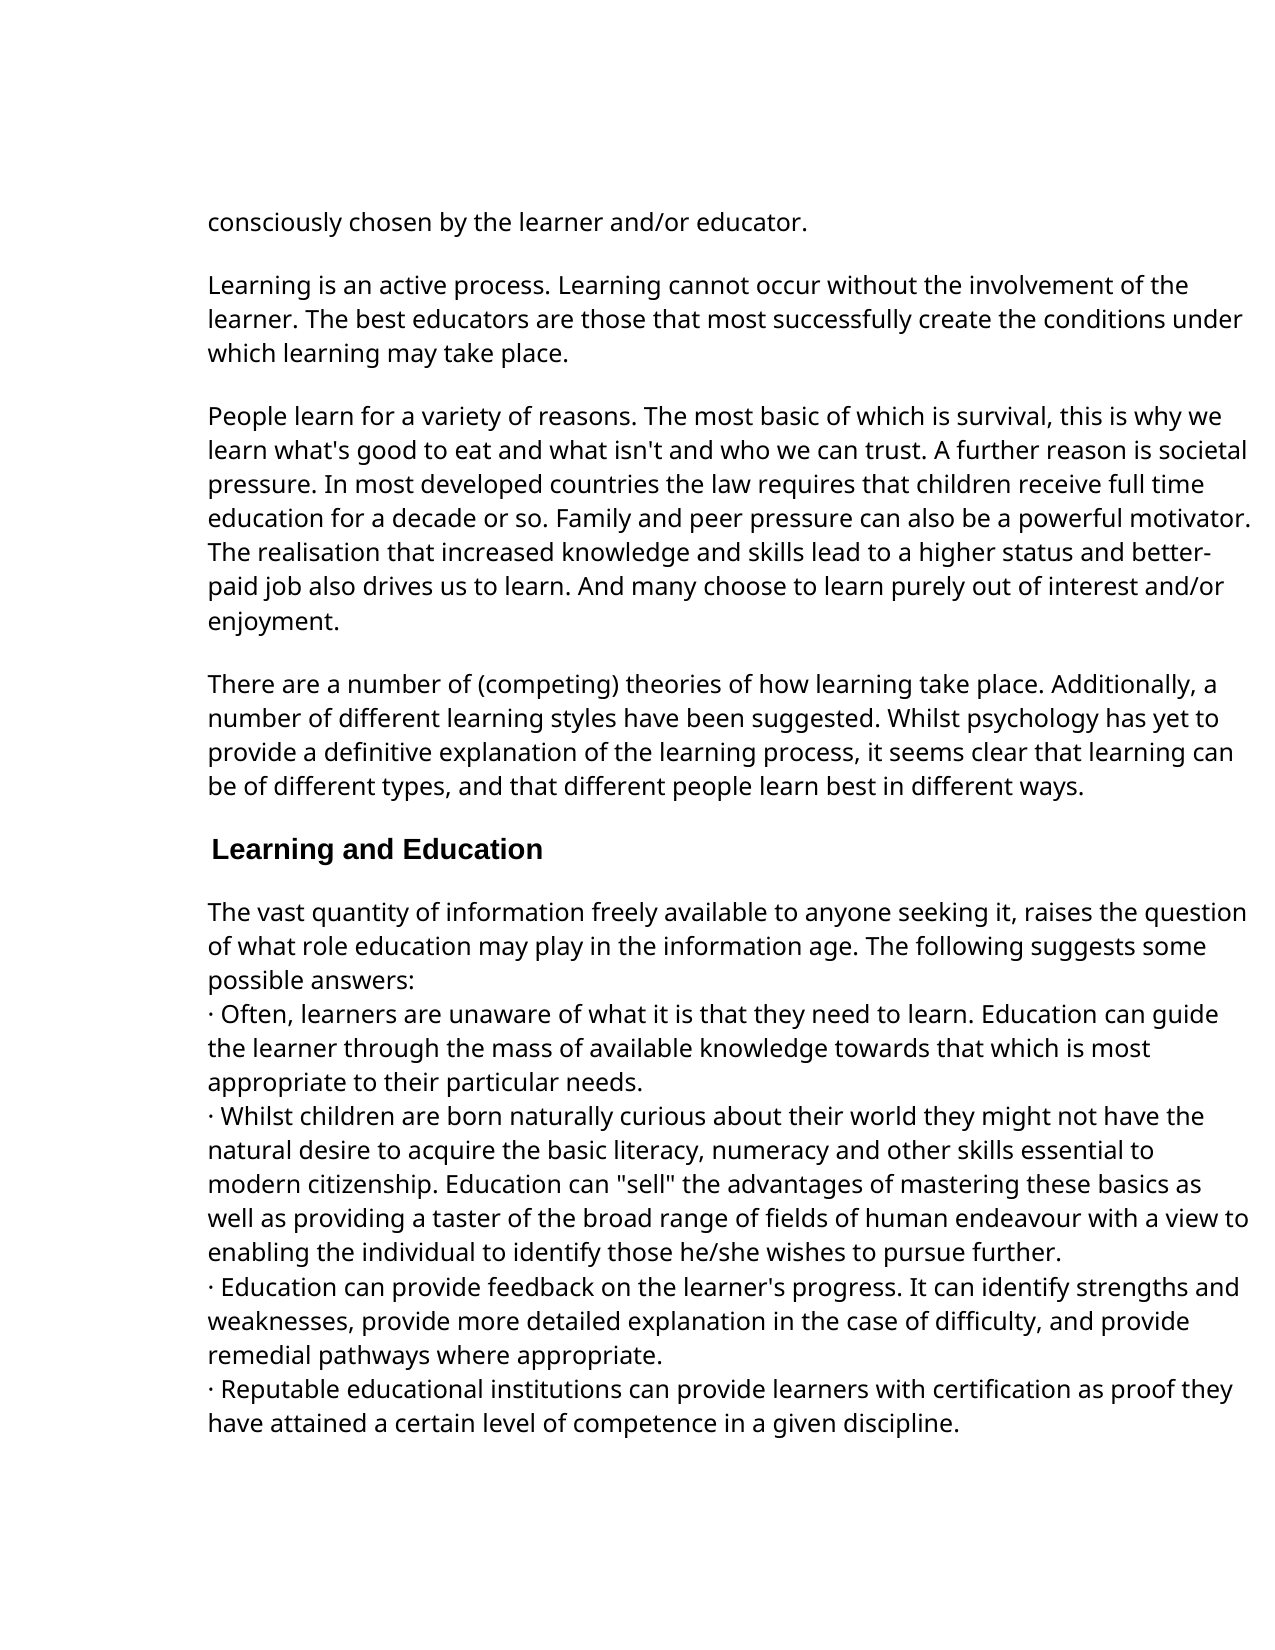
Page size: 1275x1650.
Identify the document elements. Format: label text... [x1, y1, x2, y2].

table_cell This paper is available as a PDF eBook. Abstract There is widespread belief that society is moving from the industrial age to the information age. This paper discusses what is meant by the term information age and how society will differ from the industrial era of the previous two centuries. In particular it considers the impact upon learning, both in terms of differences in the type of learning that will be required to survive and thrive in this new era, and of the new and improved methods it brings which might enhance the learning process. What is the Information Age The 1990s heralded an era of dramatic and rapid improvement in information and communication technology accompanied by price falls which made the technology accessible to an ever-increasing audience. The proliferation of the Internet and World Wide Web gave this massive audience unprecedented access to vast quantities of information, as well as enabling communication and the formation of alliances unhindered by physical distance or national/political borders. Numerous commentators have remarked that this new period will have an impact upon society as great as that seen by the industrial revolution of two centuries previously which saw the emphasis shift from agriculture to manufacturing. This new era has been variously termed the information age, new economy, information society, knowledge economy etc. The reality of the concept (at least) is witnessed by Google [http://www.google.com] searches returning 770,000, 880,000, 643,000 and 173,000 hits on these four phrases respectively. This paper uses the term information age to reflect the author's belief that the enormity of technological change will have more than just an economic impact. Small [2002] believes methodologies which were successful in the industrial age are no longer applicable due to the inherent unpredictability of rapidly changing technology. "It is not just that there are new rules or that some of the rules have changed. The new rules which apply in the digital world of communications and e-commerce are sometimes the exact opposite of the proven and accepted dogmas which apply in the conventional world". Characteristics of the Information Age Change in the industrial age tended to be planned and predictable. This is no longer the case. Intel founder G. E. Moore observed in 1965 that computing power was growing exponentially, doubling around every eighteen months (specifically Moore's observation concerned the number of transistors per square inch, but it has been shown to be valid for processor power and data density). Moore's observation continues to hold and has become known as Moore's law. The industrial age has been dominated by large corporations. Their size meant they could benefit from economies of scale and provided high entry barriers to would be competitors. Big corporations are generally organized as militaristic style hierarchies with a chief executive officer delegating control through numerous layers of management to operational personnel at "the bottom". Operational staff were usually employed on rigid contracts with fixed job descriptions and much of their role could be described as algorithmic (eg a worker might be trained to pull lever B whenever light C comes on). IBM was a classic example of he large industrial age corporation. Its fall from grace as the world's leading computer manufacturer has been attributed to its inability to respond fast enough to the changing market. Whittle [1997] writes "nimbler competitors offered change, ready or not, to the market before IBM could because of its rigidly hierarchical structure that devalued individual initiative." The rapidity and unpredictability of change inherent in the information age will demand increased responsiveness and flexibility from the businesses and organizations of tomorrow. Top-down hierarchies will be replaced by more egalitarian ad-hoc teams and partnerships in which all members are valued and rewarded for their individual ability to contribute to the whole. The job description will be consigned to the wastepaper basket as roles change continually to take advantage of ever-evolving opportunities. One of the perversities of the industrial age was that it would spend several years and thousands of pounds training individuals to do particular jobs. As soon as they had mastered their chosen field they would be encouraged to aspire to promotion to management, at which point they would cease to carry out the role they had been so expensively prepared for. The exalted status of management found in traditional hierarchies is likely to diminish as self-managed teams increasingly become the standard organizational model. Companies that have experimented with self-managed teams have found impressive results. Williams [1995] reports that "3M has seen [self-directed work teams] make improvements in products, services and processes while increasing customer responsiveness and flexibility. At the same time, these teams have lowered operating costs, increased productivity and decreased cycle times." Armstrong [2001] reports that self-managed teams at Bell "gained a whooping 26% sales increase and a 6% customer service quality increase" over more traditionally managed teams. Allen and Economy [2000] report successes of self-managed teams in organizations as diverse as the San Diego Zoo, Boeing and the Star Tribune newspaper. In an article for Wired magazine, Kelly [1999] predicted the number of enterprises in the U.S. would double by 2020 and that the number of workers per enterprise would halve to just three. It further predicted that many workers would be engaged in more than one enterprise, a phenomenon it terms "polyemployment". This suggests society is moving from the division between managers and managed to a situation where everyone manages, or owns, their own career. The information age has the potential to empower individuals, economically and otherwise. In addition to raising the status of the humble employee, we now have access to greater information than ever before allowing us to make more informed decisions as consumers and citizens. We have greater choice in how we spend our hard-earned money, and have a greater range of businesses and service providers from around the globe competing for our custom. It is often said that knowledge is power. Traditionally knowledge has been jealously guarded by those in authority, either in government or boardrooms. In the information age knowledge, and thus power, will be diffused. Traditionally the mass media has been few-to-many in nature. A relatively small number of publishers and broadcasters have been able to transmit their message for passive absorption by the masses. The Internet and World Wide Web offer a many-to-many communication medium. Every individual with 'net access can speak to the world through the numerous discussion forums such as USENET or the many proprietary bulletin boards, or by publishing on the Web. Challenges of the Information Age The shift in the role of the citizen from that of industrial age "factory fodder" to empowered individual brings unprecedented potential and opportunity, but it also bestows greater responsibility. It is said that a little knowledge is a dangerous thing, but now we all have access to considerably more than a little. This suggests the need for appropriate learning opportunities to be accessible to all. For many the case of having access to insufficient information has been replaced by the new problem of having access to an overwhelming amount of information, so much so that it can be almost impossible to find what we need from the morass of irrelevance clogging the metaphorical superhighway. This has been termed "information overload". The ease with which anyone from college professor to disturbed adolescent may publish "information" demands a high degree of discernment on the part of the seeker. This paper has thus far considered the impact of the information age on humanity as a whole. In technologically sophisticated countries it is now reasonable to assume that the vast majority of the population will have some form of access to information and communication technology. However, it is sobering to reflect that some 90% of the world's population does not have Internet access, based upon figures by Global Reach [http://www.glreach.com/], September 2002. These tend to be the people of the world's least developed countries. For them, far from being a liberating and empowering force, technology threatens to exacerbate their disadvantage by further excluding them from the information-centred world. What is Learning? Learning may be defined as the process of gaining knowledge, skills or experience. Meaningful learning is that which equips the learner to apply his/her newly acquired abilities in authentic and novel situations. We all learn throughout our lives as a result of our experiences and our reflections upon them. However, this paper is concerned only with learning as a process that has been consciously chosen by the learner and/or educator. Learning is an active process. Learning cannot occur without the involvement of the learner. The best educators are those that most successfully create the conditions under which learning may take place. People learn for a variety of reasons. The most basic of which is survival, this is why we learn what's good to eat and what isn't and who we can trust. A further reason is societal pressure. In most developed countries the law requires that children receive full time education for a decade or so. Family and peer pressure can also be a powerful motivator. The realisation that increased knowledge and skills lead to a higher status and better-paid job also drives us to learn. And many choose to learn purely out of interest and/or enjoyment. There are a number of (competing) theories of how learning take place. Additionally, a number of different learning styles have been suggested. Whilst psychology has yet to provide a definitive explanation of the learning process, it seems clear that learning can be of different types, and that different people learn best in different ways. Learning and Education The vast quantity of information freely available to anyone seeking it, raises the question of what role education may play in the information age. The following suggests some possible answers: · Often, learners are unaware of what it is that they need to learn. Education can guide the learner through the mass of available knowledge towards that which is most appropriate to their particular needs. · Whilst children are born naturally curious about their world they might not have the natural desire to acquire the basic literacy, numeracy and other skills essential to modern citizenship. Education can "sell" the advantages of mastering these basics as well as providing a taster of the broad range of fields of human endeavour with a view to enabling the individual to identify those he/she wishes to pursue further. · Education can provide feedback on the learner's progress. It can identify strengths and weaknesses, provide more detailed explanation in the case of difficulty, and provide remedial pathways where appropriate. · Reputable educational institutions can provide learners with certification as proof they have attained a certain level of competence in a given discipline. Learning Theories B.F. Skinner (1904-1990) is associated with the approach to learning known as behaviourism. Skinner conducted experiments in which pigeons and rats were taught to obtain food pellets by performing certain actions, eg pecking a lever a certain number of times. Skinner asserted that learning occurs through operant conditioning. This is based upon the idea that organisms operate on their environment. If an action has positive consequences for the organism it is more likely to repeat that action, if the consequences are undesirable then the action is less likely to be repeated. [PageWise, 2002] Skinner's approach has been used "to teach mentally retarded and autistic children, … in industry to reduce job accidents, and … in numerous applications in health-related fields." [PageWise, 2002]. However some kinds of learning are not easily explained by conditioning, eg "those cases where skills are used in a highly flexible way, as in the use of language; … where people do things that lead only to intangible rewards; … where people appear to learn passively by observing others' actions". [Tennant, 1997] Skinner's 1971 work "Beyond Freedom and Dignity" drew criticism because it appeared to deny the essential human attributes of free will and dignity and declared "man's actions were nothing more than a set of behaviours that were shaped by his environment, over which he had no control." [PageWise, 2002] According to Tennant [1997] the influence of behaviorism on adult education is "most apparent in the literature on behavioural objectives". Behavioural objectives are formulated using language that refers to observable behaviour only, eg "describes", "identifies", "explains", "predicts"… Criticisms of such predefined objectives include: they are inappropriate for certain types of learning, eg music, drama etc.; they fragment learning into many narrow categories and in so doing fail to address the "big picture"; they are concerned only with the outcomes and not the process of learning; they cannot describe the acquisition of general ideas which are applicable in a variety of contexts; they cannot account for subjective outcomes, eg the development of self-concept; they ignore peripheral learning, ie that which lies beyond the formal syllabus but frequently occurs in any course of study; they do not account for changing learner needs as learning takes place. The theory of cognitivism was developed in response to observed deficiencies in behaviorism, eg Bandura and Walters [1963] found individuals could produce behaviour without it being reinforced, merely from observing it in others, and this behaviour could appear some time after the initial observation. Cognitivism seeks to understand the internal processing which takes place between stimulus and response. A key feature of cognitive theory is that of the schema, our internal knowledge structure. The schema concept was described by Piaget in relation to infant and childhood learning, but is also applicable to adults. When we encounter a novel idea we may, if it fits our existing schema, assimilate it into our current understanding. Where it conflicts with what we believe we must change our schema to accommodate the new knowledge. [Hayes, 2002] A particular challenge to behaviourism came from Chomsky's theory of language acquisition. Chomsky argued that human beings are endowed with an internal understanding of the fundamental rules of language that allow us to develop language skills far in excess of those which would result purely from environmental conditioning. Gross and McIlveen [1997] give the following evidence supporting Chomsky's view: language acquisition appears to occur in a culturally universal and invariant sequence of stages; native speakers use language creatively, i.e. they are able to produce sentences of a form they have not previously encountered; children spontaneously use grammar rules they have never heard or been taught; the meaning of a sentence is more than the meaning of its individual words and varies according to context; babies as young as two days have been shown (by Eimas) to be able to discriminate between 'ba' and 'pa' sounds; studies of twins (by Malmstrom and Silva) have shown the existence of private languages intelligible only to the twins, such languages share certain features with ordinary languages. Knowles (1913-97) differentiated between the needs of adult learners and juveniles and used the term andragogy to describe the specific methods which should be employed in the education of adults. Smith [1996] summarizes Knowles' andragogy thus: The adult learner moves towards independence and is self-directing. The teacher encourages and nurtures this movement. The learner's experience is a rich resource for learning. Hence teaching methods include discussion, problem-solving etc. People learn what they need to know, so that learning programmes are organized around life application. Learning experiences should be based around experiences, since people are performance centred in their learning. Andragogy requires that adult learners be involved in the identification of their learning needs and the planning of how those needs are satisfied. Learning should be an active rather than a passive process. Adult learning is most effective when concerned with solving problems that have relevance to the learner's everyday experience. Constructivism asserts that people construct their own individual mental models of the world in order to make sense of their experiences. Learning is the process of adding to or refining this mental model. The key to effective learning is thus to involve the learner as actively as possible in the learning process. On Purpose Associates [Constructivism] describes how constructivism impacts on learning: There is no standardized curriculum. Curricula are customized to the students' prior knowledge, and hands-on problem solving is emphasized. Educators focus on making connections between facts and fostering new understanding in students. Instructors tailor their teaching strategies to student responses and encourage students to analyse, interpret, and predict information. Teachers also rely heavily on open-ended questions and promote extensive dialogue among students. Assessment is part of the learning process and students play a larger role in judging their own progress. There are no grades or standardized testing. Significant proponents of the constructivist approach include Bruner and Jonassen. Kearsley [Constructivist Theory (J. Bruner)] identifies three key principles arising from Bruner's work: Instruction must be concerned with the experiences and contexts that make the student willing and able to learn (readiness). Instruction must be structured so that it can be easily grasped by the student (this may be achieved by "spiral organization", in which the same concepts are revisited multiple times with greater detail and complexity being added with each treatment). Instruction should be designed to facilitate extrapolation and/or fill in the gaps (the learner should be encouraged to go beyond the information given) The importance of dialogue is stressed by Jonassen, quoted by Mergel [1998], who states "Constructivists ... believe that much of reality is shared through a process of social negotiation..." Learning in the Industrial Age Industrial age education generally took place throughout childhood, adolescence and early adulthood, ending (apart from occasional training courses) once working life began. In the traditional model students sat in rows of chairs facing a teacher standing before a blackboard. The teacher would speak and the students made notes, occasionally asking questions. Students would complete exercises to test their comprehension and practice their ability to apply the subject matter. The teacher would monitor progress and offer guidance before demonstrating the correct solution and method. Students might be given assignments to complete outside class which drew upon what they should have learned. At the end of the session students sat a timed examination and were expected to recall appropriate parts of the material in response to the exam questions. Students would often "cram" for exams - memorising large amounts of relevant facts and figures immediately prior to the exam, only to forget most of them just as quickly as soon as the paper had been completed. The traditional educational model could be described as a behaviourist approach to learning, although its methods were in used long before the development of behaviourist theory. This style of education was well suited to industrial age society where individuals had rigidly defined roles in which carrying out certain actions under certain circumstances would generally yield the desired results. Learning in the Information Age The information age has replaced the relative predictability of the industrial age with an increased degree of uncertainty that will require greater levels of flexibility and adaptability in order to survive and thrive. Workers will be more involved in the planning and decision-making processes. Individuals will need to develop the discernment required to make sense of the mass of facts, figures claims and counter-claims that surround them. Education will need to change from being a process of conditioning to one of empowerment. Learning will need to change from being a homogeneous commodity to a customized experience tailored to the needs and characteristics of the individual. Learning will no longer end in the teens or early-twenties. Instead it will continue throughout life as individuals need to continually update knowledge and skills to keep pace with ever-changing technical and social conditions. In order to meet the learning requirements of the information age learning opportunity providers should adopt a more constructivist approach to learning, creating conditions in which learners may learn by actively engaging with realistic scenarios and exchanging views and experiences with peers and mentors. The following section describes bow technology may provide powerful solutions for the delivery of high-quality learning suited to the needs of the age. The Potential of Learning Technology In addition to shaping the desirable outcomes of the learning process the information age offers potential enhancements to the ways in which learning may take place. Technology provides near instantaneous access to vast quantities of information and learning materials at near zero cost to anyone with Internet access. Educationalists may provide a pathway through the mass of available content by means of selective, quality-assured directories and search engines, effectively forming subject-specific "digital libraries". Technology may relieve the "loneliness of the long distance learner" by providing asynchronous communication channels bridging both temporal and geographic distance. A major function of learning environments is the ability they offer learners to communicate with both peers and tutors irrespective of physical locality or time zone. There is enormous learning potential in the exchange and discussion of ideas. Technology offers the potential of delivering a personalized learning experience to individual learners. People have different strengths and weaknesses and learn in different ways. In a classroom setting the same experience is delivered to every student. In technology mediated learning a unique learning experience may be presented to every learner based upon individual characteristics and performance in previous lessons. Technology can provide models and simulations that actively involve the learner to a greater degree than was ever possible in classroom-based learning. The learner is able to receive feedback on his/her interactions with the system and is thus able to learn by doing within the safety of the virtual world. For further detail on the potential of learning technology see Finnis [2003]. Conclusion Society is moving into a new era. An era of rapid change and inherent unpredictability driven by ongoing advancements in information and communication technology. This new era will impact upon every aspect of society. Citizens of the information age will need different kinds of skills to those that served them in the industrial age. They will need to be managers of their own destiny. They will need to find relevant information from the morass of freely available data. They will need to interpret and evaluate what they find. They will need to adapt to ever-changing conditions. And they will need to learn throughout their lives. Traditional behaviourist approaches to education will no longer be sufficient in the industrial age. Education will need to adopt constructivist principles to empower learners through an individualised and active learning experience. However, constantly improving technology can provide exciting new ways of delivering that learning. References Allen, Kathleen; Economy, Peter; The Complete MBA for Dummies; Wiley 2000. Armstrong, Ron; Self-managing Teams in Service Organizations to Achieve Best Performance Results; R.V. Armstrong & Associates 2001; http://www.rvarmstrong.com/SelfManagedTeamsProduceBetterResultaArticle.htm. Bandura, A. & Walters, R. H.; Social learning and personality development; New York: Holt Rinehart & Winston 1963. Finnis, J; Learning Technology: The Myths and Facts 2003; http://www.twinisles.com/dev/research/learntech.htm. Gross Richard, McIlveen Rob; Cognitive Psychology; Hodder & Stoughton 1997. Hayes, Nicky; Teach Yourself Psychology; Hodder & Stoughton 2002. Kearsley, Greg; Constructivist Theory (J. Bruner); Theory Into Practice database 1994-2003. Kelly, Kevin; The Roaring Zeros; Wired Magazine Sep 1999; http://www.wired.com/wired/archive/7.09/zeros_pr.html. Mergel, Brenda; Instructional Design & Learning Theory 1998; http://www.usask.ca/education/coursework/802papers/mergel/brenda.htm. On Purpose Associates; Constructivism; http://www.funderstanding.com/constructivism.cfm. PageWise, Inc; B. F. Skinner and behaviorism 2002; http://nh.essortment.com/bfskinner_rgjj.htm. Small, Peter; The Entrepreneurial Web; ft.com 2000. Smith Mark K.; Andragogy - The history and current use of the term plus an annotated bibliography, 1996, last update 2002; http://www.infed.org/lifelonglearning/b-andra.htm. Tennant Mark; Psychology & Adult Learning; Routledge 1997. Whittle, David B.; Cyberspace; Freeman 1997. Williams, Ron; Self-Directed Work Teams: A Competitive Advantage; Quality Digest, November 1995; Volume 15, Number 11; http://www.qualitydigest.com/nov95/html/self-dir.html. URLs last accessed June 2003 [186, 150, 1273, 1489]
table_cell [2, 150, 186, 1489]
